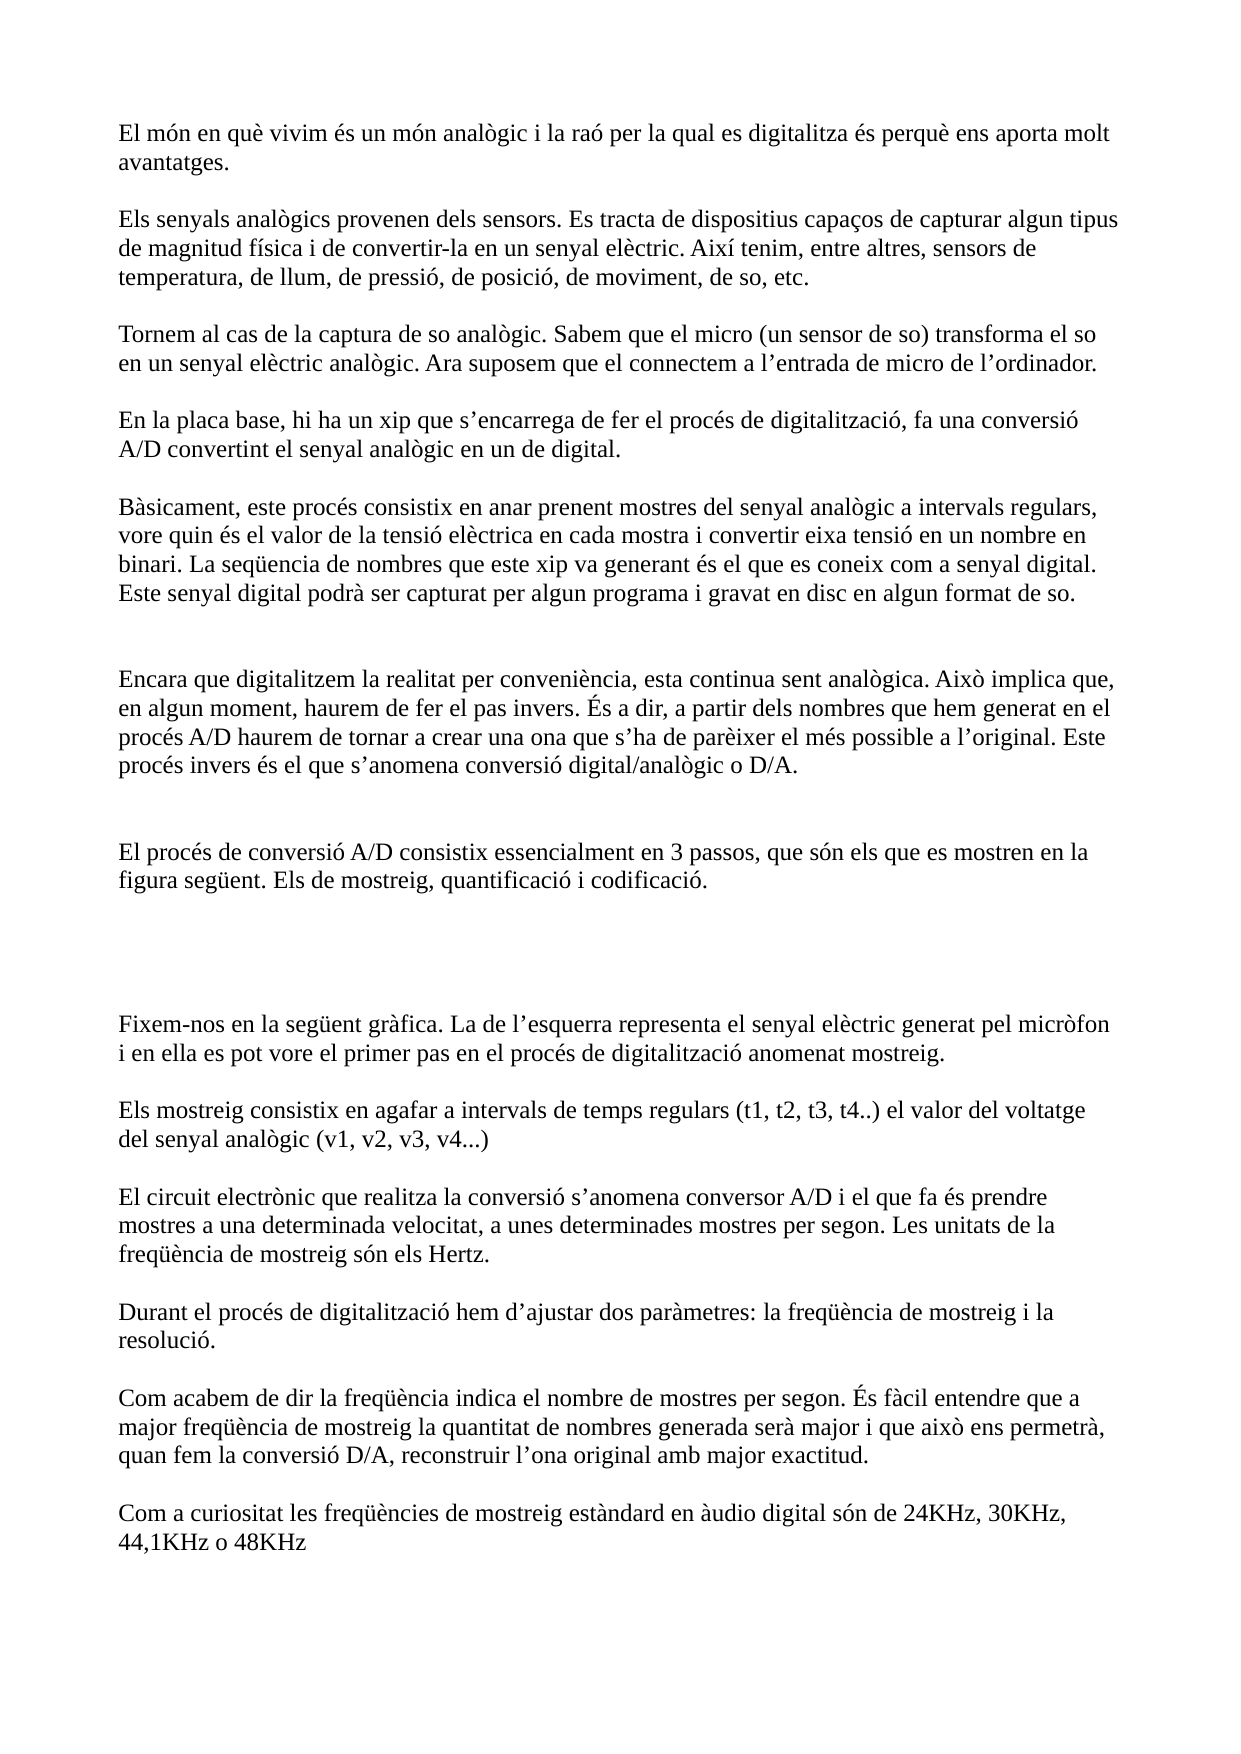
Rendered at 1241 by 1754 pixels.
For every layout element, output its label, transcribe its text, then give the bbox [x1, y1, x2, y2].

text El circuit electrònic que realitza la conversió s’anomena conversor A/D i el que fa és prendre mostres a una determinada velocitat, a unes determinades mostres per segon. Les unitats de la freqüència de mostreig són els Hertz. [118, 1182, 1122, 1268]
text El procés de conversió A/D consistix essencialment en 3 passos, que són els que es mostren en la figura següent. Els de mostreig, quantificació i codificació. [118, 837, 1122, 894]
text Els mostreig consistix en agafar a intervals de temps regulars (t1, t2, t3, t4..) el valor del voltatge del senyal analògic (v1, v2, v3, v4...) [118, 1096, 1122, 1153]
text Este senyal digital podrà ser capturat per algun programa i gravat en disc en algun format de so. [118, 578, 1122, 607]
text Els senyals analògics provenen dels sensors. Es tracta de dispositius capaços de capturar algun tipus de magnitud física i de convertir-la en un senyal elèctric. Així tenim, entre altres, sensors de temperatura, de llum, de pressió, de posició, de moviment, de so, etc. [118, 204, 1122, 291]
text En la placa base, hi ha un xip que s’encarrega de fer el procés de digitalització, fa una conversió A/D convertint el senyal analògic en un de digital. [118, 406, 1122, 463]
text Com a curiositat les freqüències de mostreig estàndard en àudio digital són de 24KHz, 30KHz, 44,1KHz o 48KHz [118, 1498, 1122, 1556]
text Bàsicament, este procés consistix en anar prenent mostres del senyal analògic a intervals regulars, vore quin és el valor de la tensió elèctrica en cada mostra i convertir eixa tensió en un nombre en binari. La seqüencia de nombres que este xip va generant és el que es coneix com a senyal digital. [118, 492, 1122, 578]
text Durant el procés de digitalització hem d’ajustar dos paràmetres: la freqüència de mostreig i la resolució. [118, 1297, 1122, 1354]
text Com acabem de dir la freqüència indica el nombre de mostres per segon. És fàcil entendre que a major freqüència de mostreig la quantitat de nombres generada serà major i que això ens permetrà, quan fem la conversió D/A, reconstruir l’ona original amb major exactitud. [118, 1383, 1122, 1469]
text Fixem-nos en la següent gràfica. La de l’esquerra representa el senyal elèctric generat pel micròfon i en ella es pot vore el primer pas en el procés de digitalització anomenat mostreig. [118, 1009, 1122, 1067]
text Tornem al cas de la captura de so analògic. Sabem que el micro (un sensor de so) transforma el so en un senyal elèctric analògic. Ara suposem que el connectem a l’entrada de micro de l’ordinador. [118, 319, 1122, 377]
text El món en què vivim és un món analògic i la raó per la qual es digitalitza és perquè ens aporta molt avantatges. [118, 118, 1122, 176]
text Encara que digitalitzem la realitat per conveniència, esta continua sent analògica. Això implica que, en algun moment, haurem de fer el pas invers. És a dir, a partir dels nombres que hem generat en el procés A/D haurem de tornar a crear una ona que s’ha de parèixer el més possible a l’original. Este procés invers és el que s’anomena conversió digital/analògic o D/A. [118, 664, 1122, 779]
